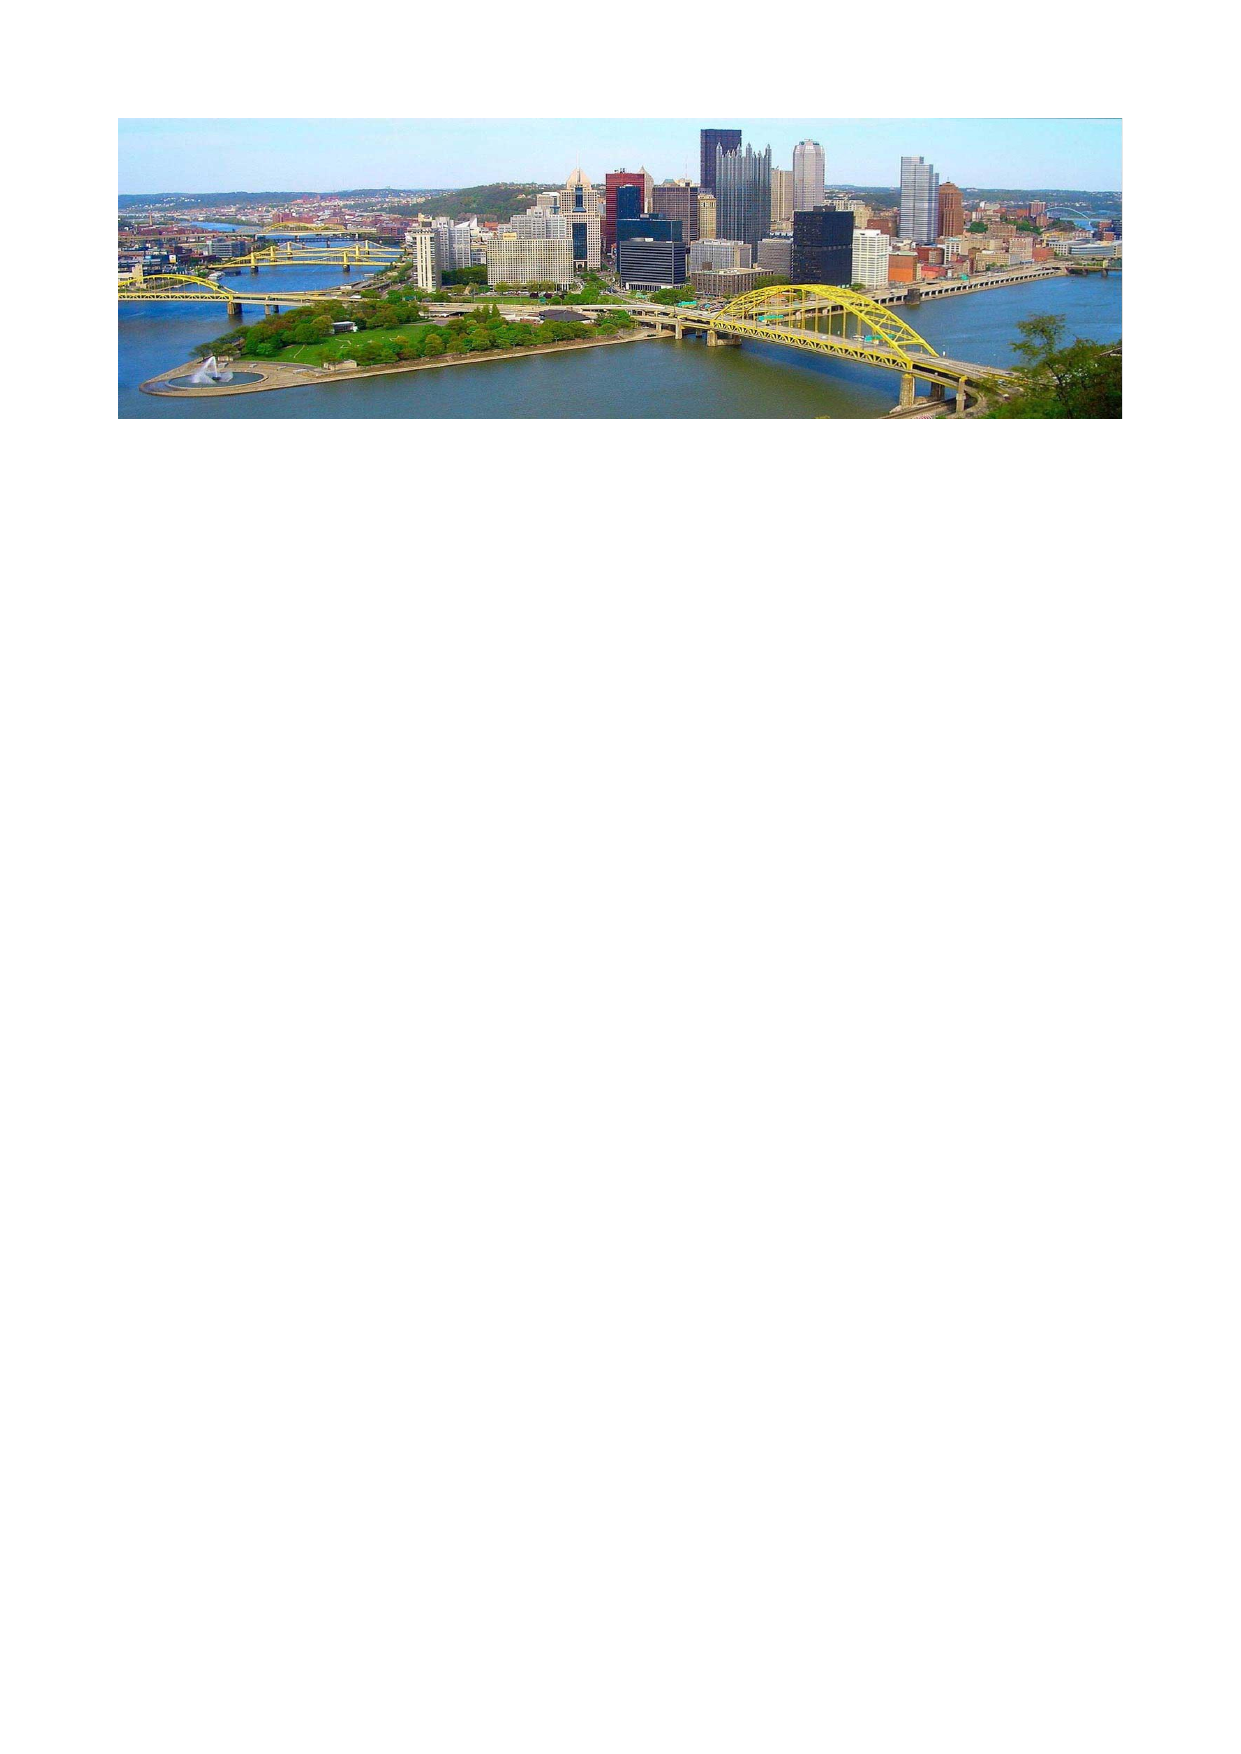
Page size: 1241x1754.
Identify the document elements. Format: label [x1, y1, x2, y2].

picture [118, 118, 1123, 419]
